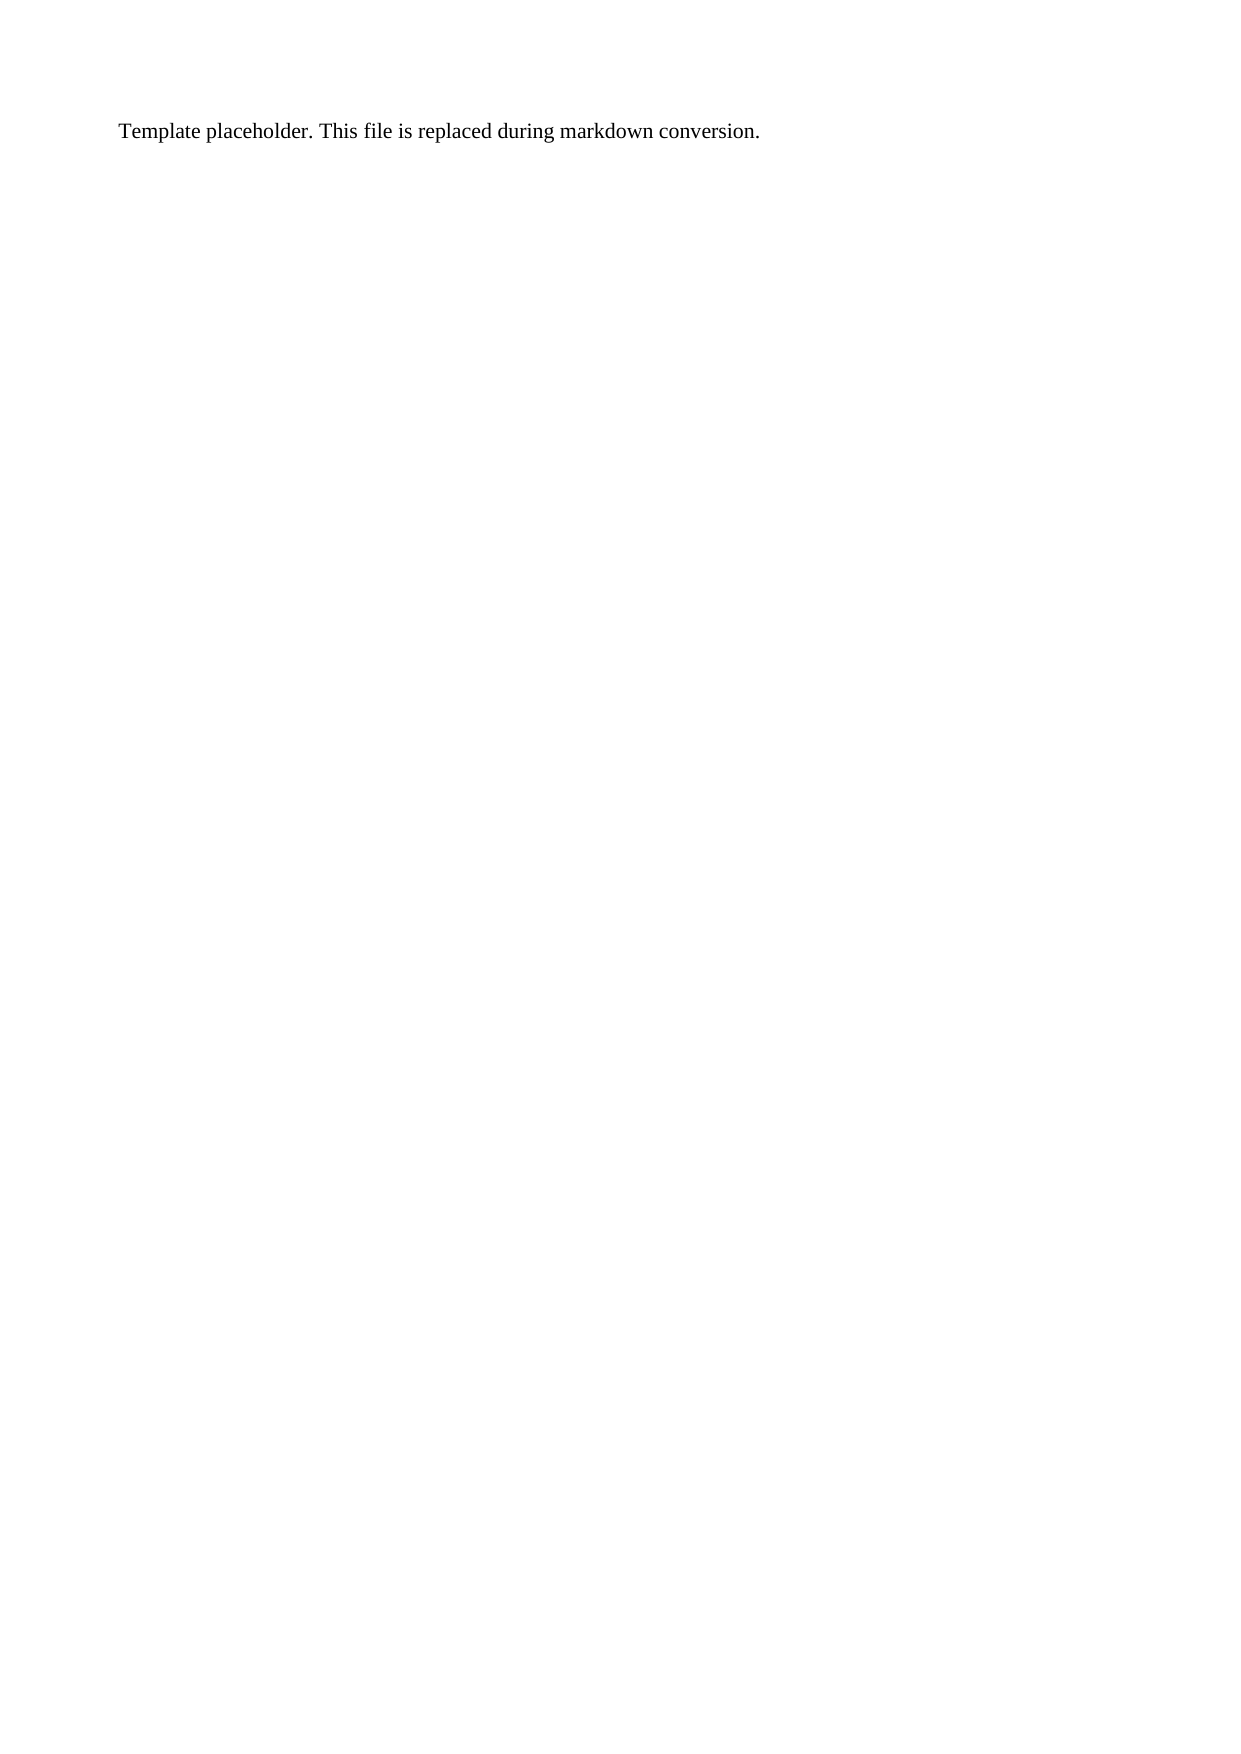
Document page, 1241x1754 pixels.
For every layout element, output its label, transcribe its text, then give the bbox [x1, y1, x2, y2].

text Template placeholder. This file is replaced during markdown conversion. [118, 118, 1122, 143]
